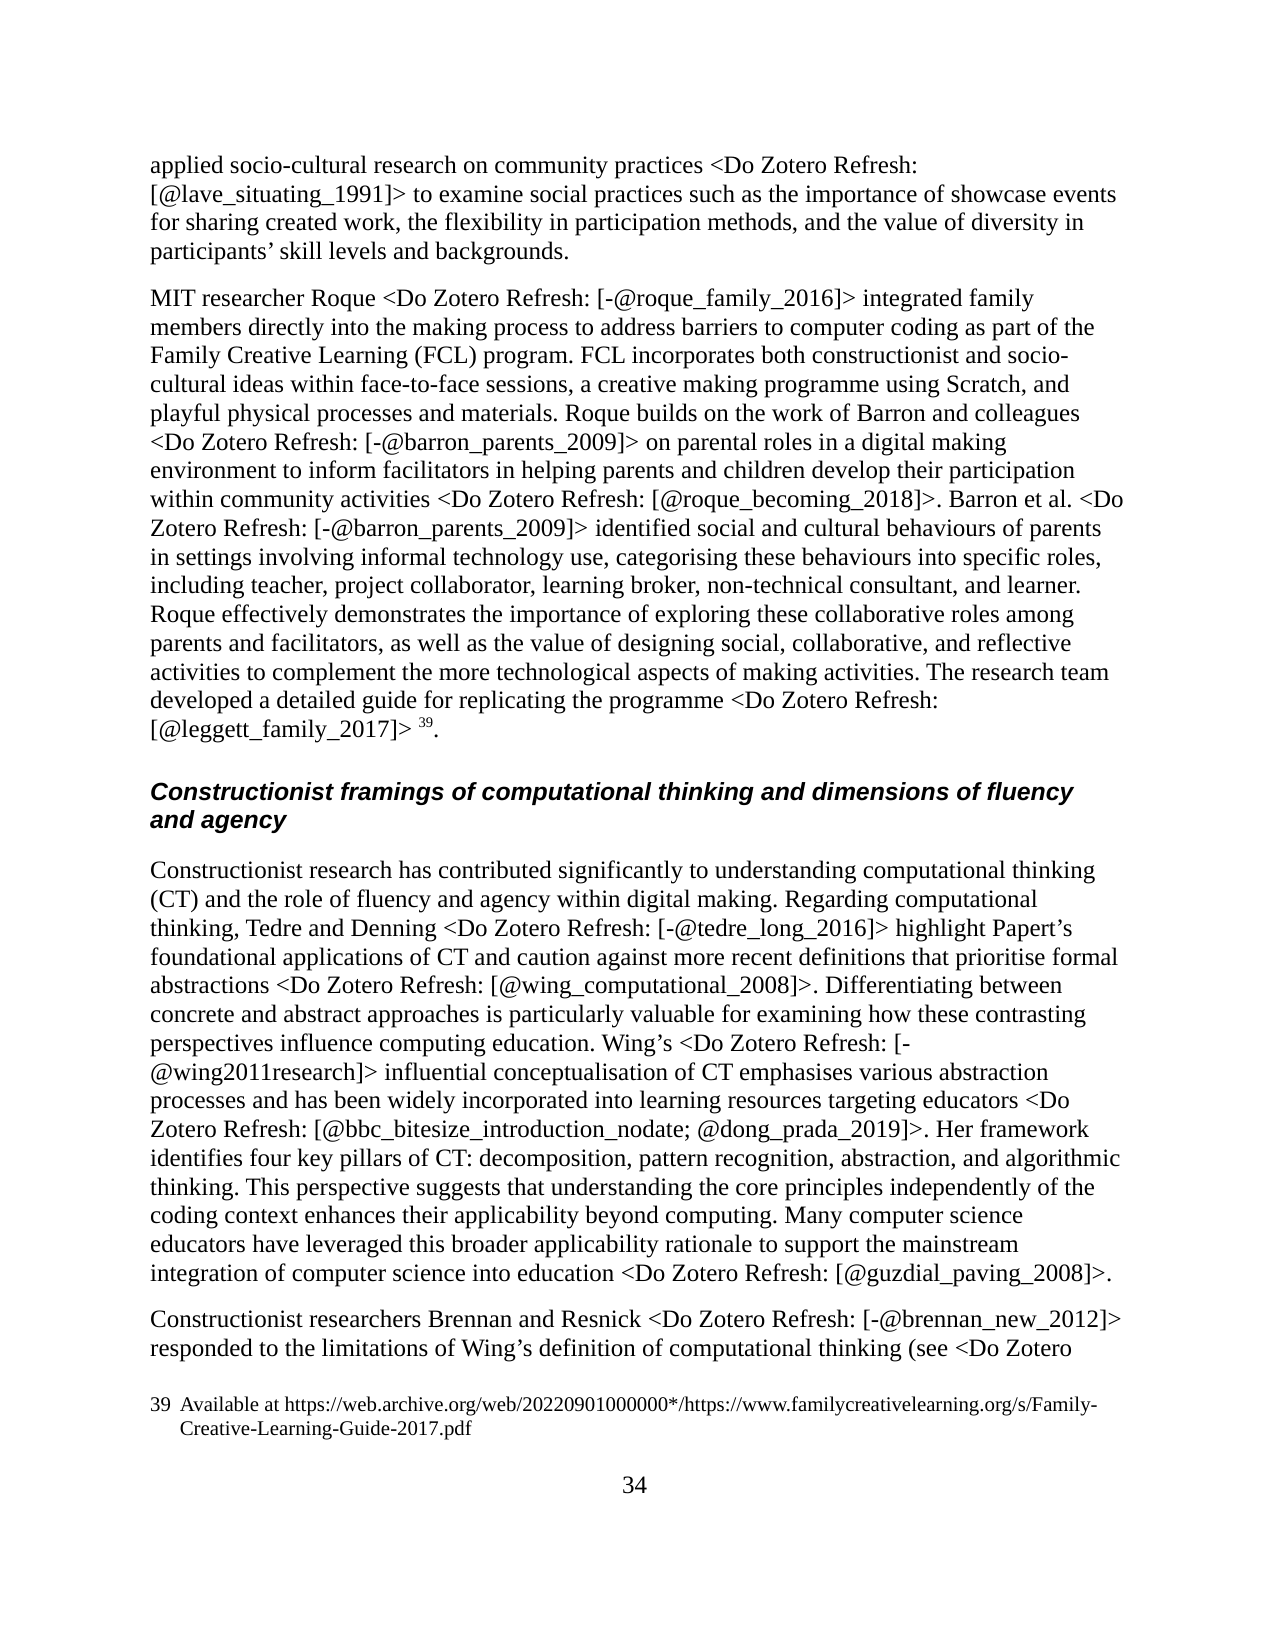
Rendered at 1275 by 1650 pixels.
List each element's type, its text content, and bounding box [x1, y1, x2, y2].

text applied socio-cultural research on community practices <Do Zotero Refresh: [@lave_situating_1991]> to examine social practices such as the importance of showcase events for sharing created work, the flexibility in participation methods, and the value of diversity in participants’ skill levels and backgrounds. [150, 150, 1125, 265]
text MIT researcher Roque <Do Zotero Refresh: [-@roque_family_2016]> integrated family members directly into the making process to address barriers to computer coding as part of the Family Creative Learning (FCL) program. FCL incorporates both constructionist and socio-cultural ideas within face-to-face sessions, a creative making programme using Scratch, and playful physical processes and materials. Roque builds on the work of Barron and colleagues <Do Zotero Refresh: [-@barron_parents_2009]> on parental roles in a digital making environment to inform facilitators in helping parents and children develop their participation within community activities <Do Zotero Refresh: [@roque_becoming_2018]>. Barron et al. <Do Zotero Refresh: [-@barron_parents_2009]> identified social and cultural behaviours of parents in settings involving informal technology use, categorising these behaviours into specific roles, including teacher, project collaborator, learning broker, non-technical consultant, and learner. Roque effectively demonstrates the importance of exploring these collaborative roles among parents and facilitators, as well as the value of designing social, collaborative, and reflective activities to complement the more technological aspects of making activities. The research team developed a detailed guide for replicating the programme <Do Zotero Refresh: [@leggett_family_2017]> . [150, 283, 1125, 743]
subtitle Constructionist framings of computational thinking and dimensions of fluency and agency [150, 777, 1125, 834]
text Constructionist researchers Brennan and Resnick <Do Zotero Refresh: [-@brennan_new_2012]> responded to the limitations of Wing’s definition of computational thinking (see <Do Zotero [150, 1304, 1125, 1362]
text Available at https://web.archive.org/web/20220901000000*/https://www.familycreativelearning.org/s/Family-Creative-Learning-Guide-2017.pdf [150, 1392, 1125, 1440]
text Constructionist research has contributed significantly to understanding computational thinking (CT) and the role of fluency and agency within digital making. Regarding computational thinking, Tedre and Denning <Do Zotero Refresh: [-@tedre_long_2016]> highlight Papert’s foundational applications of CT and caution against more recent definitions that prioritise formal abstractions <Do Zotero Refresh: [@wing_computational_2008]>. Differentiating between concrete and abstract approaches is particularly valuable for examining how these contrasting perspectives influence computing education. Wing’s <Do Zotero Refresh: [-@wing2011research]> influential conceptualisation of CT emphasises various abstraction processes and has been widely incorporated into learning resources targeting educators <Do Zotero Refresh: [@bbc_bitesize_introduction_nodate; @dong_prada_2019]>. Her framework identifies four key pillars of CT: decomposition, pattern recognition, abstraction, and algorithmic thinking. This perspective suggests that understanding the core principles independently of the coding context enhances their applicability beyond computing. Many computer science educators have leveraged this broader applicability rationale to support the mainstream integration of computer science into education <Do Zotero Refresh: [@guzdial_paving_2008]>. [150, 855, 1125, 1287]
